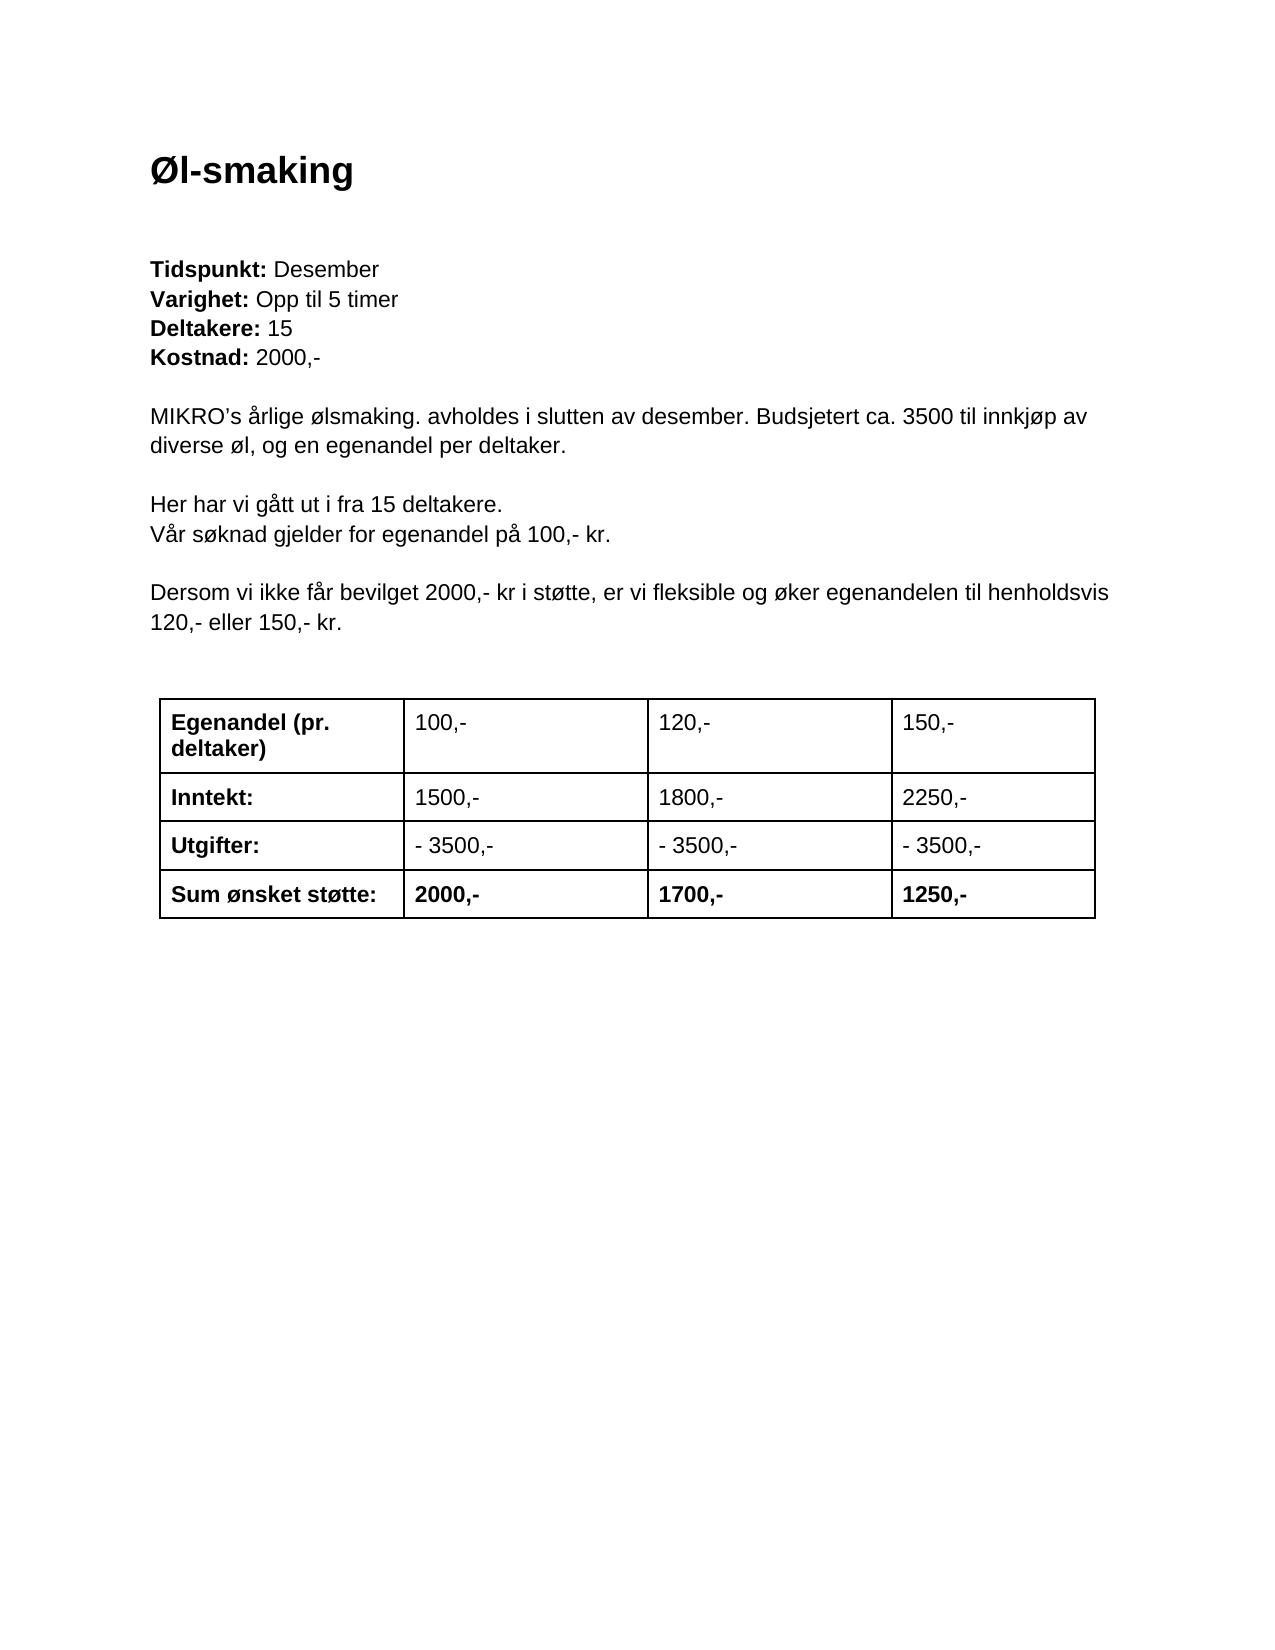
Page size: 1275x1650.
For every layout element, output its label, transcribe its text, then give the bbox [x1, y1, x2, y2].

table_header 120,- [649, 700, 891, 772]
text Vår søknad gjelder for egenandel på 100,- kr. [150, 521, 1125, 547]
text Øl-smaking [150, 150, 1125, 192]
table_cell 1250,- [893, 871, 1094, 917]
table_cell - 3500,- [649, 822, 891, 869]
table_cell 2000,- [405, 871, 647, 917]
text Deltakere: 15 [150, 316, 1125, 341]
table_cell - 3500,- [893, 822, 1094, 869]
text Tidspunkt: Desember [150, 257, 1125, 282]
table_cell 2250,- [893, 774, 1094, 820]
table_header Egenandel (pr. deltaker) [161, 700, 403, 772]
text Kostnad: 2000,- [150, 345, 1125, 371]
table_cell - 3500,- [405, 822, 647, 869]
table_cell Utgifter: [161, 822, 403, 869]
table_cell 1500,- [405, 774, 647, 820]
table_cell Sum ønsket støtte: [161, 871, 403, 917]
table_cell Inntekt: [161, 774, 403, 820]
table_header 150,- [893, 700, 1094, 772]
table_cell 1700,- [649, 871, 891, 917]
table_cell 1800,- [649, 774, 891, 820]
text Her har vi gått ut i fra 15 deltakere. [150, 492, 1125, 517]
text MIKRO’s årlige ølsmaking. avholdes i slutten av desember. Budsjetert ca. 3500 til innkjøp av diverse øl, og en egenandel per deltaker. [150, 404, 1125, 459]
text Varighet: Opp til 5 timer [150, 286, 1125, 312]
text Dersom vi ikke får bevilget 2000,- kr i støtte, er vi fleksible og øker egenandelen til henholdsvis 120,- eller 150,- kr. [150, 580, 1125, 635]
table_header 100,- [405, 700, 647, 772]
